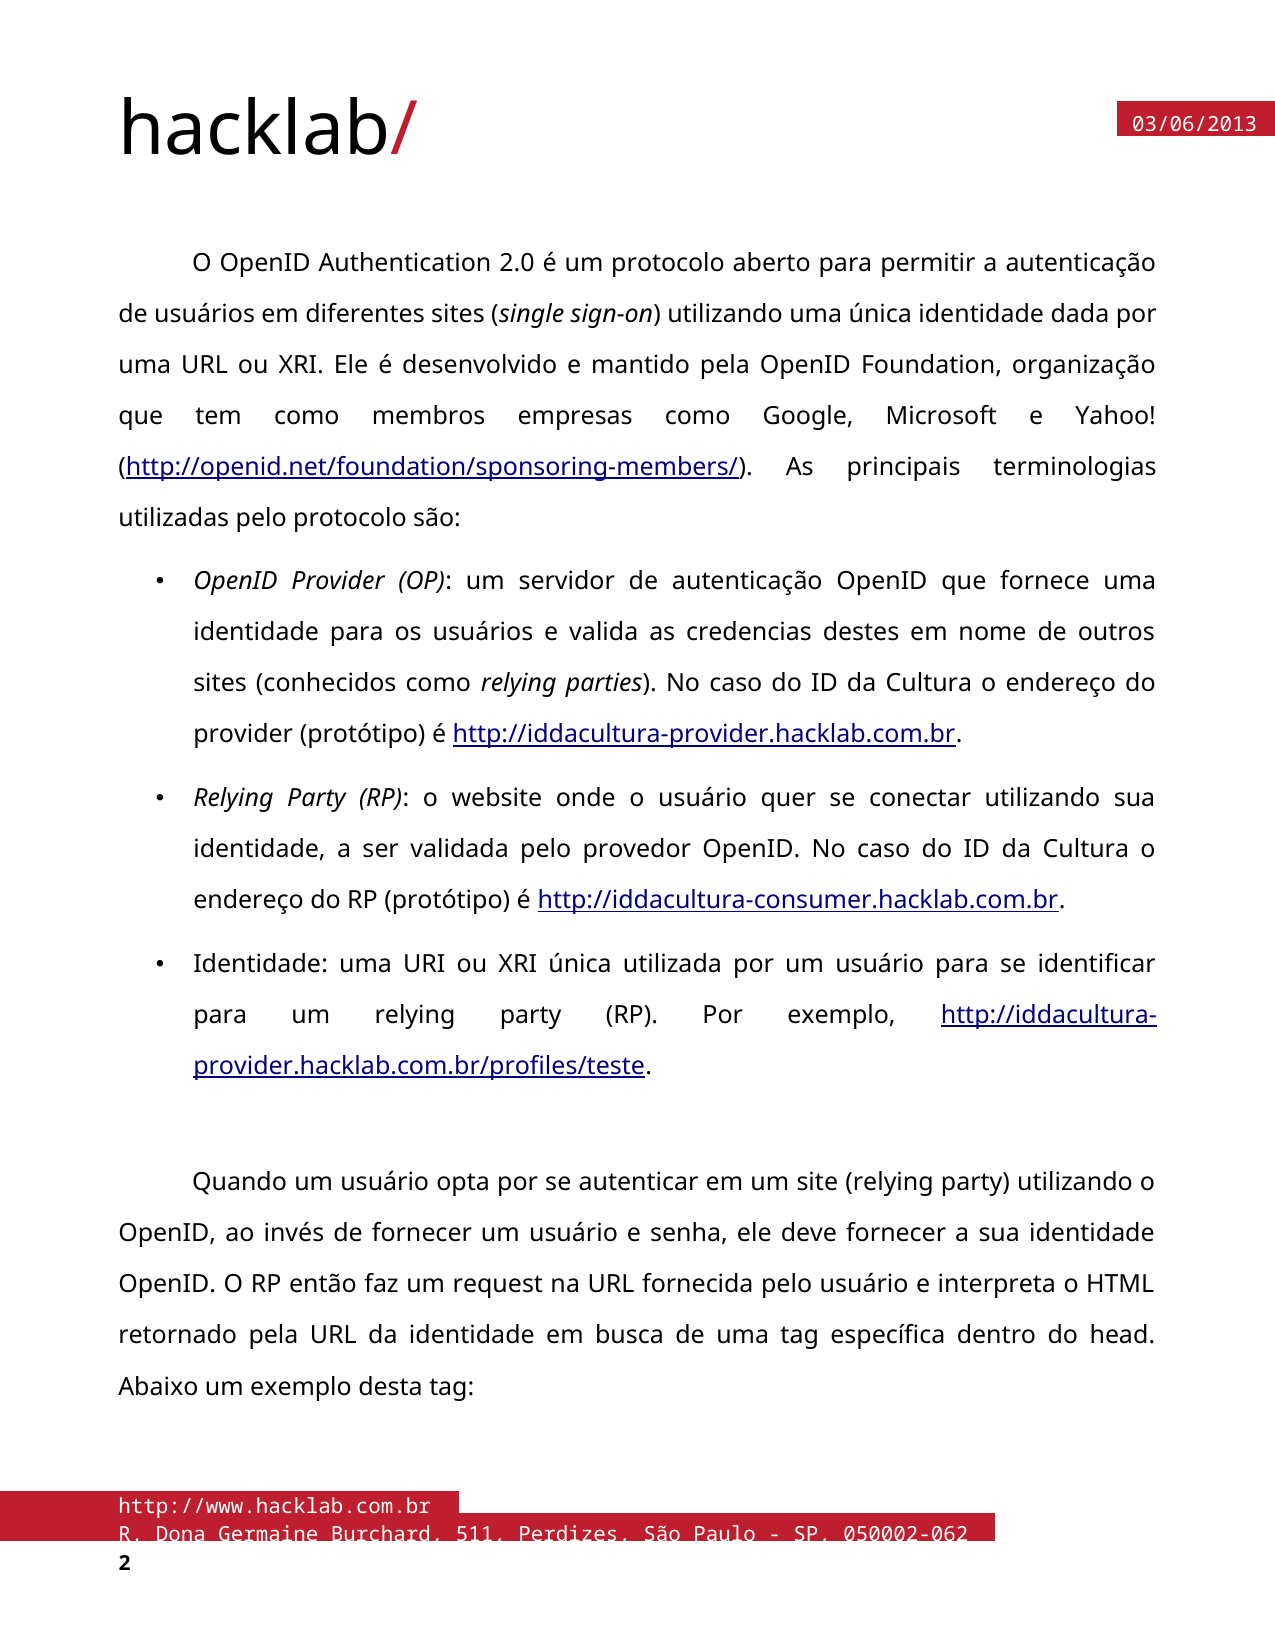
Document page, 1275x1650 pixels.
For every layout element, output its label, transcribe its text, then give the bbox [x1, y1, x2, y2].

list OpenID Provider (OP): um servidor de autenticação OpenID que fornece uma identidade para os usuários e valida as credencias destes em nome de outros sites (conhecidos como relying parties). No caso do ID da Cultura o endereço do provider (protótipo) é http://iddacultura-provider.hacklab.com.br. [156, 563, 1157, 750]
text O OpenID Authentication 2.0 é um protocolo aberto para permitir a autenticação de usuários em diferentes sites (single sign-on) utilizando uma única identidade dada por uma URL ou XRI. Ele é desenvolvido e mantido pela OpenID Foundation, organização que tem como membros empresas como Google, Microsoft e Yahoo! (http://openid.net/foundation/sponsoring-members/). As principais terminologias utilizadas pelo protocolo são: [118, 244, 1157, 533]
list Relying Party (RP): o website onde o usuário quer se conectar utilizando sua identidade, a ser validada pelo provedor OpenID. No caso do ID da Cultura o endereço do RP (protótipo) é http://iddacultura-consumer.hacklab.com.br. [156, 779, 1157, 916]
text Quando um usuário opta por se autenticar em um site (relying party) utilizando o OpenID, ao invés de fornecer um usuário e senha, ele deve fornecer a sua identidade OpenID. O RP então faz um request na URL fornecida pelo usuário e interpreta o HTML retornado pela URL da identidade em busca de uma tag específica dentro do head. Abaixo um exemplo desta tag: [118, 1164, 1157, 1402]
list Identidade: uma URI ou XRI única utilizada por um usuário para se identificar para um relying party (RP). Por exemplo, http://iddacultura-provider.hacklab.com.br/profiles/teste. [156, 945, 1157, 1081]
